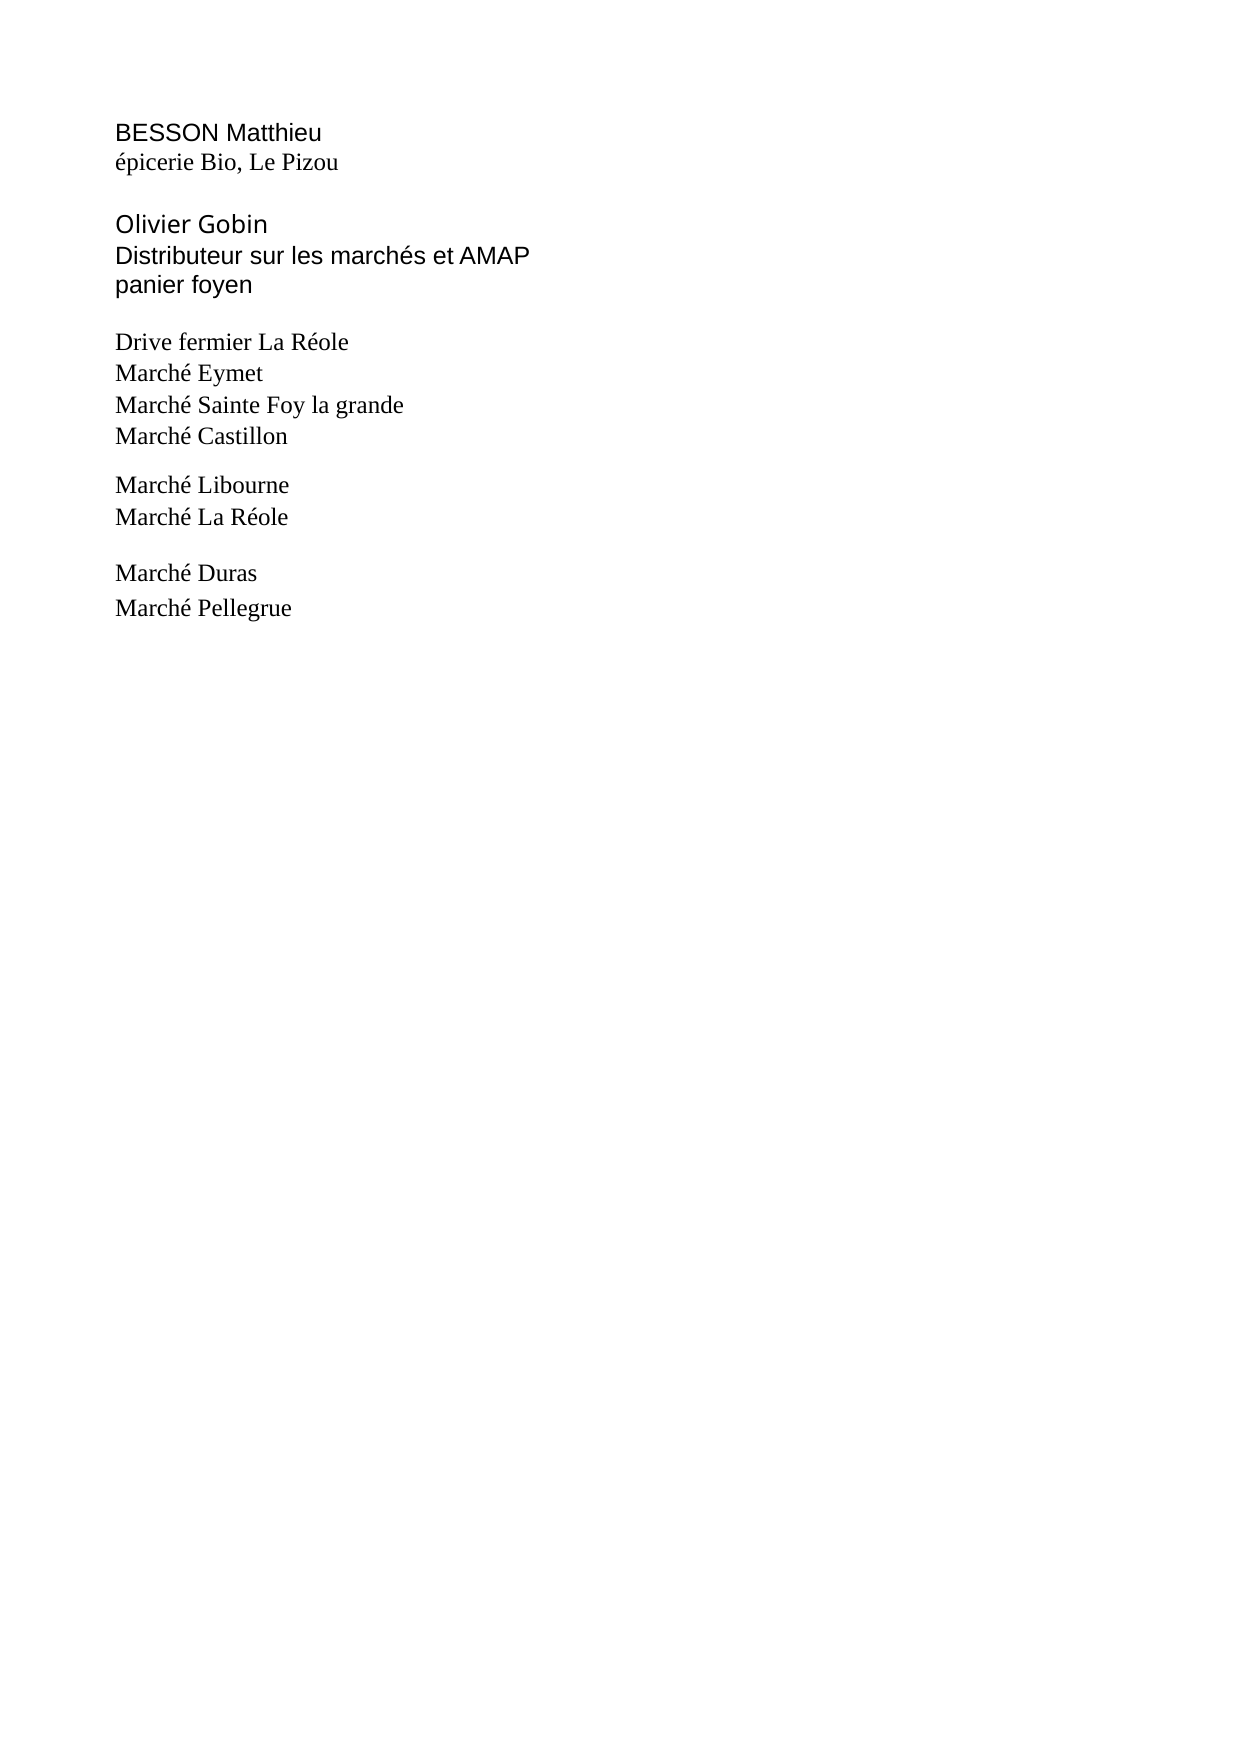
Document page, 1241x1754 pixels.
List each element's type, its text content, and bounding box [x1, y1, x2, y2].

table_cell Marché Duras [112, 531, 557, 587]
table_cell Marché Eymet [112, 356, 557, 387]
table_cell Marché La Réole [112, 499, 557, 531]
table_cell [112, 176, 557, 207]
table_cell Marché Castillon [112, 419, 557, 450]
table_cell [112, 1015, 557, 1111]
table_cell Marché Sainte Foy la grande [112, 387, 557, 418]
table_cell [112, 716, 557, 798]
table_cell BESSON Matthieu épicerie Bio, Le Pizou [112, 118, 557, 176]
table_cell [112, 871, 557, 1014]
table_cell Drive fermier La Réole [112, 299, 557, 356]
table_cell [112, 799, 557, 871]
table_cell [112, 654, 557, 685]
table_cell [112, 622, 557, 653]
table_cell [112, 685, 557, 716]
table_cell Olivier Gobin Distributeur sur les marchés et AMAP panier foyen [112, 207, 557, 298]
table_cell Marché Pellegrue [112, 587, 557, 622]
table_cell Marché Libourne [112, 450, 557, 499]
